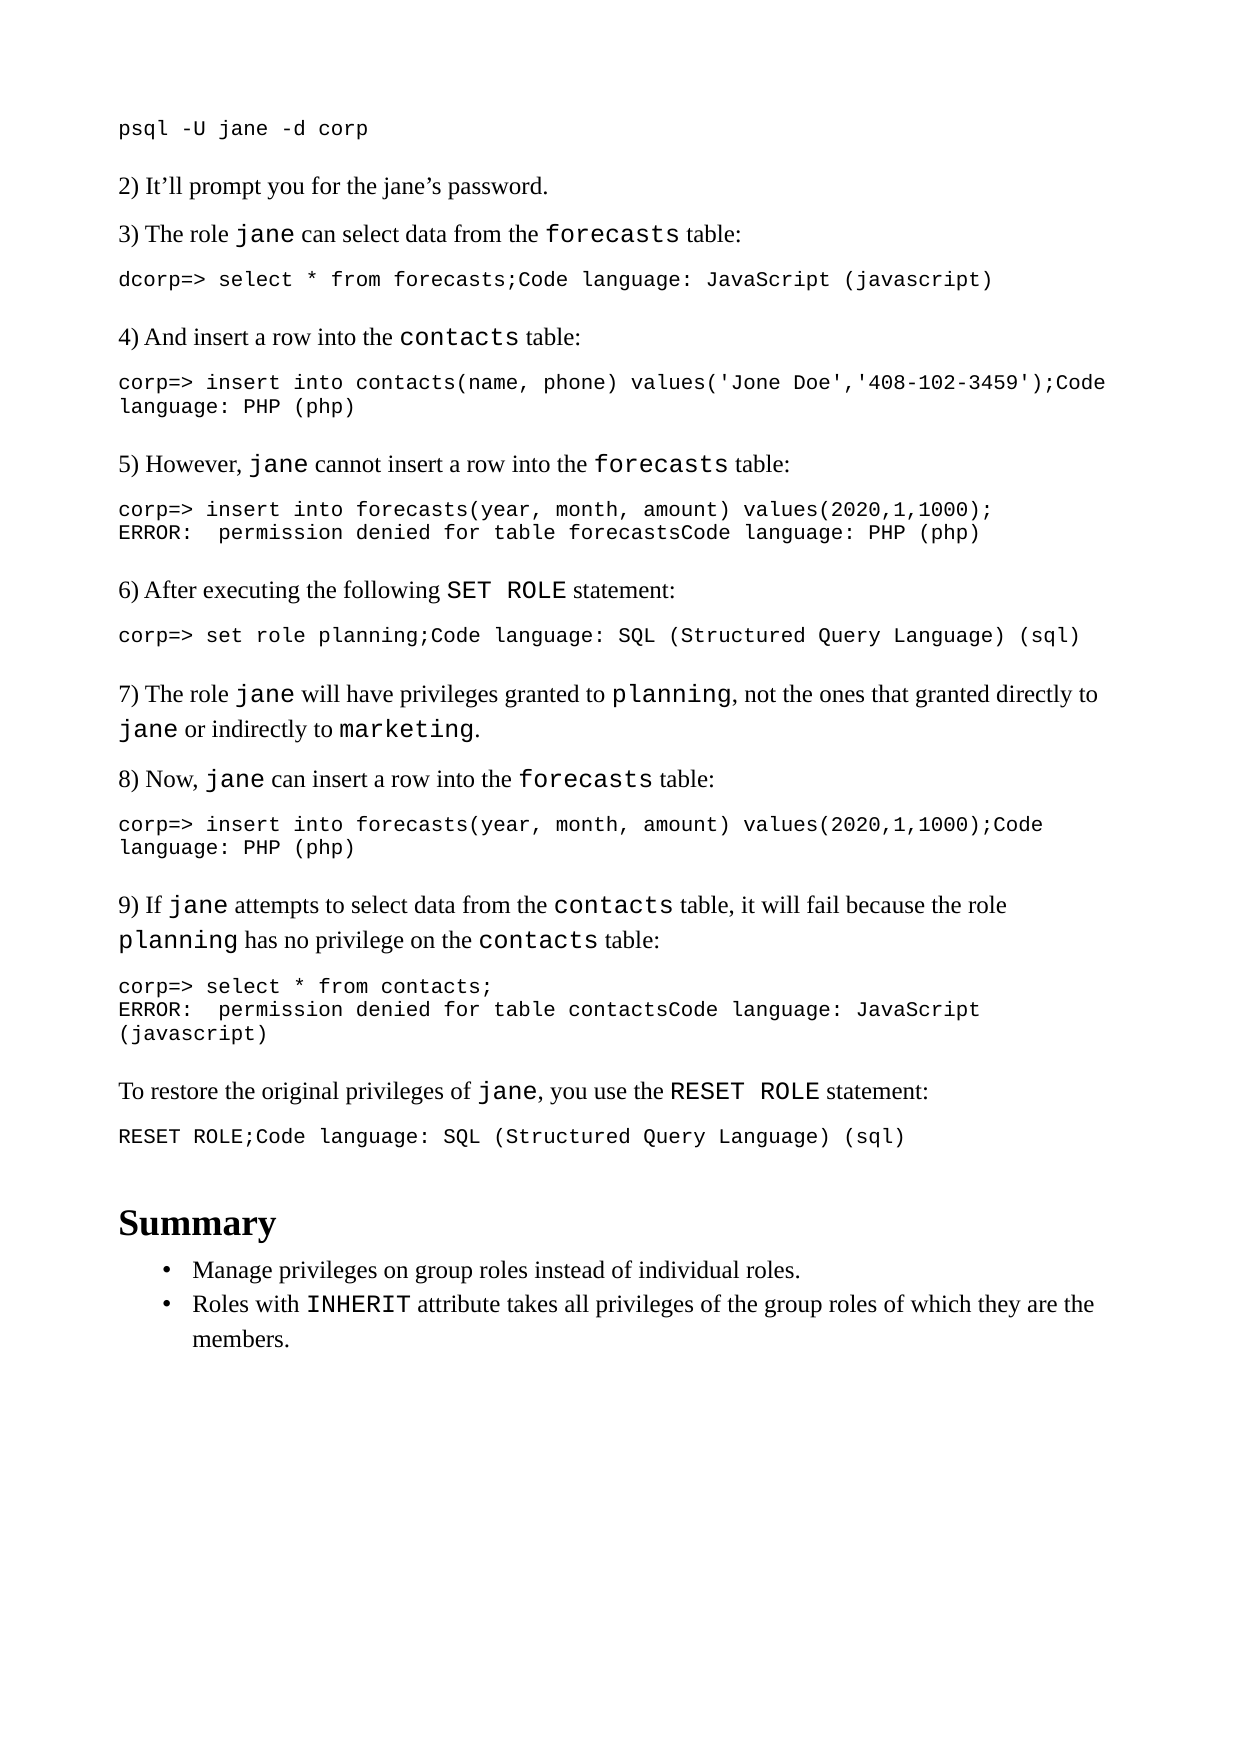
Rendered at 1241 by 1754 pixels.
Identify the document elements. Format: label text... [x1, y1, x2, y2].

text 6) After executing the following SET ROLE statement: [118, 576, 1122, 606]
text corp=> insert into contacts(name, phone) values('Jone Doe','408-102-3459');Code language: PHP (php) [118, 372, 1122, 419]
text 2) It’ll prompt you for the jane’s password. [118, 171, 1122, 200]
list Roles with INHERIT attribute takes all privileges of the group roles of which they are the members. [162, 1289, 1122, 1352]
text corp=> select * from contacts; [118, 976, 1122, 999]
subtitle Summary [118, 1200, 1122, 1243]
text 3) The role jane can select data from the forecasts table: [118, 219, 1122, 250]
text corp=> insert into forecasts(year, month, amount) values(2020,1,1000);Code language: PHP (php) [118, 814, 1122, 861]
text psql -U jane -d corp [118, 118, 1122, 142]
text RESET ROLE;Code language: SQL (Structured Query Language) (sql) [118, 1126, 1122, 1150]
text corp=> set role planning;Code language: SQL (Structured Query Language) (sql) [118, 626, 1122, 649]
text 8) Now, jane can insert a row into the forecasts table: [118, 764, 1122, 794]
text 9) If jane attempts to select data from the contacts table, it will fail because the role planning has no privilege on the contacts table: [118, 891, 1122, 956]
text dcorp=> select * from forecasts;Code language: JavaScript (javascript) [118, 269, 1122, 292]
text ERROR: permission denied for table forecastsCode language: PHP (php) [118, 522, 1122, 546]
text 5) However, jane cannot insert a row into the forecasts table: [118, 449, 1122, 479]
text To restore the original privileges of jane, you use the RESET ROLE statement: [118, 1076, 1122, 1107]
text 7) The role jane will have privileges granted to planning, not the ones that granted directly to jane or indirectly to marketing. [118, 679, 1122, 744]
list Manage privileges on group roles instead of individual roles. [162, 1256, 1122, 1284]
text ERROR: permission denied for table contactsCode language: JavaScript (javascript) [118, 999, 1122, 1047]
text corp=> insert into forecasts(year, month, amount) values(2020,1,1000); [118, 499, 1122, 522]
text 4) And insert a row into the contacts table: [118, 322, 1122, 353]
